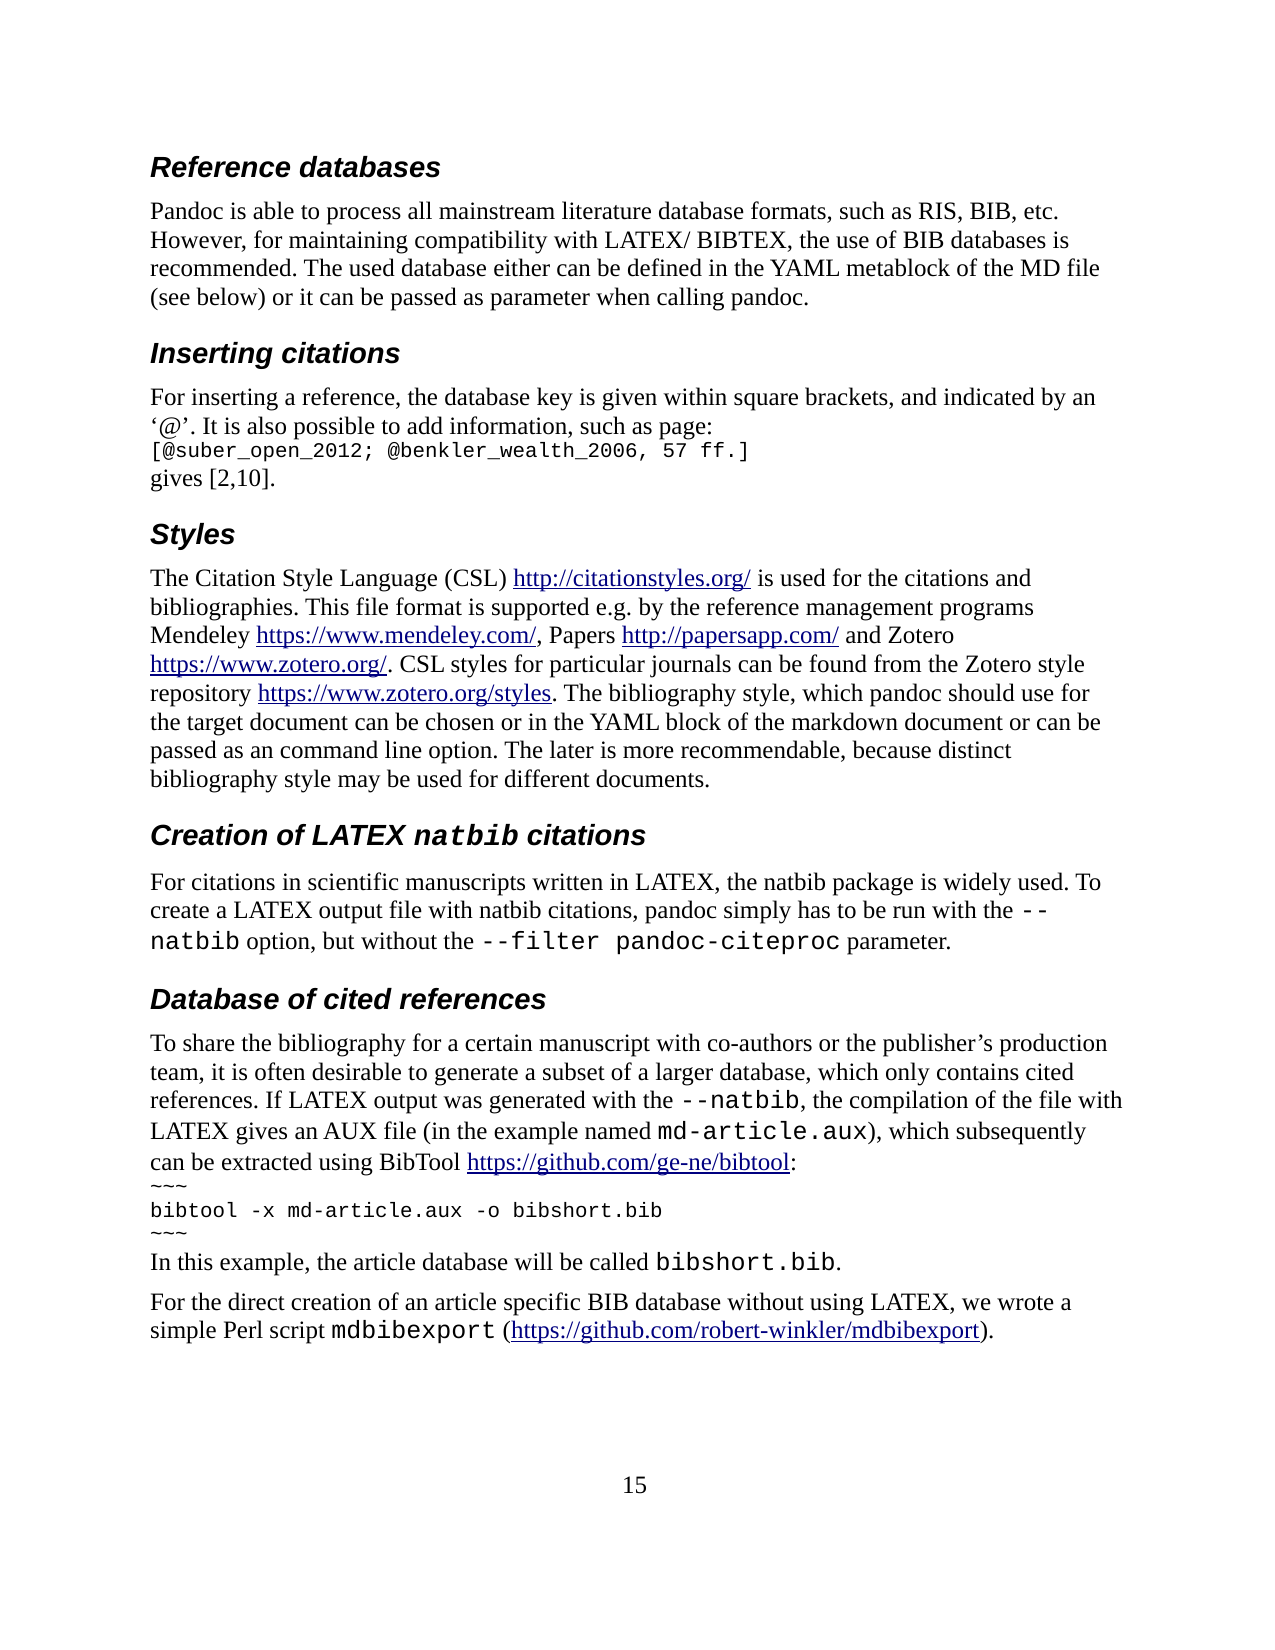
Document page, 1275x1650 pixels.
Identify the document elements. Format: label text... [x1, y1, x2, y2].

subtitle Inserting citations [150, 336, 1125, 369]
subtitle Creation of LATEX natbib citations [150, 818, 1125, 854]
subtitle Reference databases [150, 150, 1125, 183]
text bibtool -x md-article.aux -o bibshort.bib [150, 1200, 1125, 1223]
text gives [2,10]. [150, 463, 1125, 492]
text In this example, the article database will be called bibshort.bib. [150, 1247, 1125, 1278]
text ~~~ [150, 1176, 1125, 1200]
text The Citation Style Language (CSL) http://citationstyles.org/ is used for the citations and bibliographies. This file format is supported e.g. by the reference management programs Mendeley https://www.mendeley.com/, Papers http://papersapp.com/ and Zotero https://www.zotero.org/. CSL styles for particular journals can be found from the Zotero style repository https://www.zotero.org/styles. The bibliography style, which pandoc should use for the target document can be chosen or in the YAML block of the markdown document or can be passed as an command line option. The later is more recommendable, because distinct bibliography style may be used for different documents. [150, 563, 1125, 793]
text ~~~ [150, 1223, 1125, 1247]
subtitle Database of cited references [150, 982, 1125, 1016]
subtitle Styles [150, 517, 1125, 551]
text Pandoc is able to process all mainstream literature database formats, such as RIS, BIB, etc. However, for maintaining compatibility with LATEX/ BIBTEX, the use of BIB databases is recommended. The used database either can be defined in the YAML metablock of the MD file (see below) or it can be passed as parameter when calling pandoc. [150, 196, 1125, 311]
text To share the bibliography for a certain manuscript with co-authors or the publisher’s production team, it is often desirable to generate a subset of a larger database, which only contains cited references. If LATEX output was generated with the --natbib, the compilation of the file with LATEX gives an AUX file (in the example named md-article.aux), which subsequently can be extracted using BibTool https://github.com/ge-ne/bibtool: [150, 1028, 1125, 1176]
text For citations in scientific manuscripts written in LATEX, the natbib package is widely used. To create a LATEX output file with natbib citations, pandoc simply has to be run with the --natbib option, but without the --filter pandoc-citeproc parameter. [150, 867, 1125, 957]
text For inserting a reference, the database key is given within square brackets, and indicated by an ‘@’. It is also possible to add information, such as page: [150, 382, 1125, 439]
text [@suber_open_2012; @benkler_wealth_2006, 57 ff.] [150, 439, 1125, 463]
text For the direct creation of an article specific BIB database without using LATEX, we wrote a simple Perl script mdbibexport (https://github.com/robert-winkler/mdbibexport). [150, 1287, 1125, 1346]
